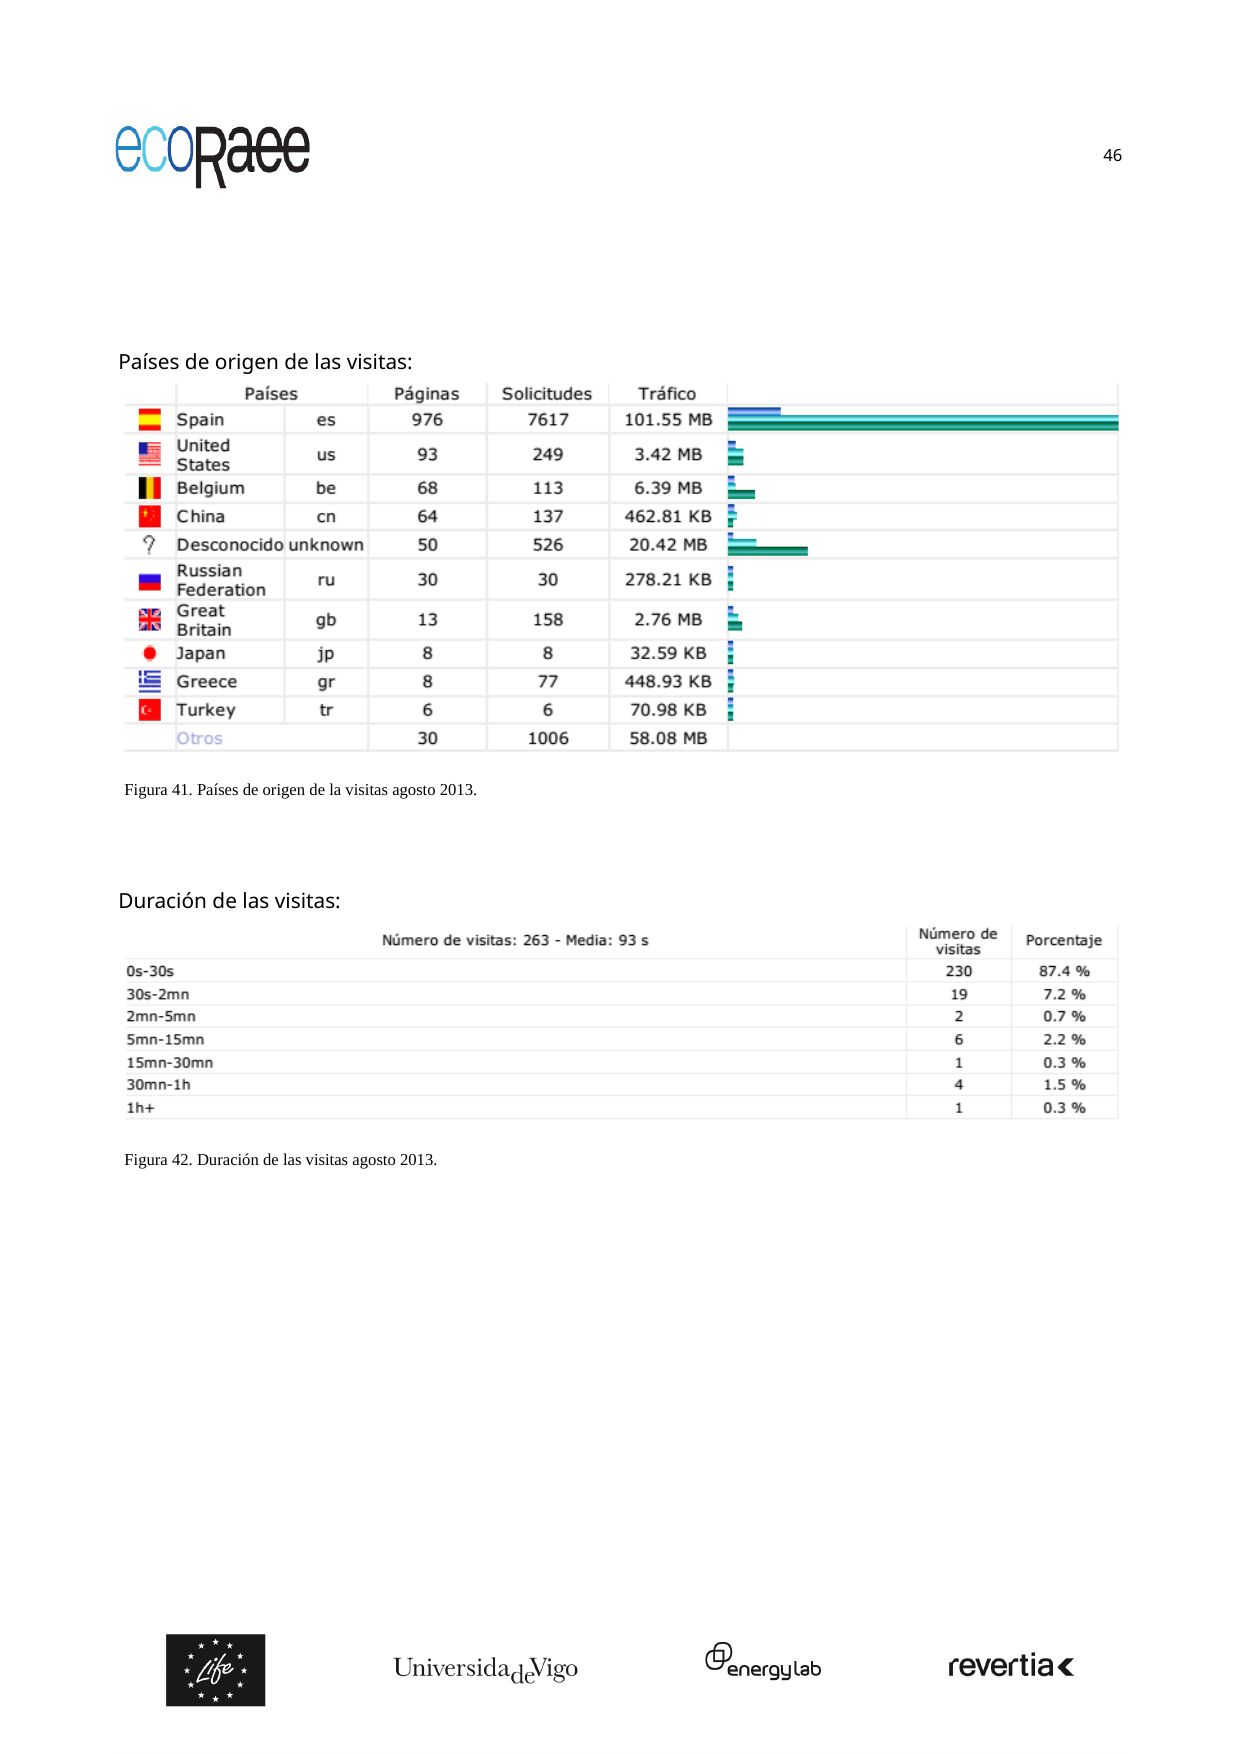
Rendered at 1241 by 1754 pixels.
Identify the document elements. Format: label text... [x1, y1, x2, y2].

text Países de origen de las visitas: [118, 347, 1122, 376]
text Figura 41. Países de origen de la visitas agosto 2013. [124, 779, 1122, 799]
text Figura 42. Duración de las visitas agosto 2013. [124, 1149, 1122, 1168]
picture [121, 383, 1120, 761]
picture [118, 1514, 1123, 1754]
picture [121, 926, 1120, 1131]
text Duración de las visitas: [118, 886, 1122, 915]
picture [114, 124, 311, 190]
